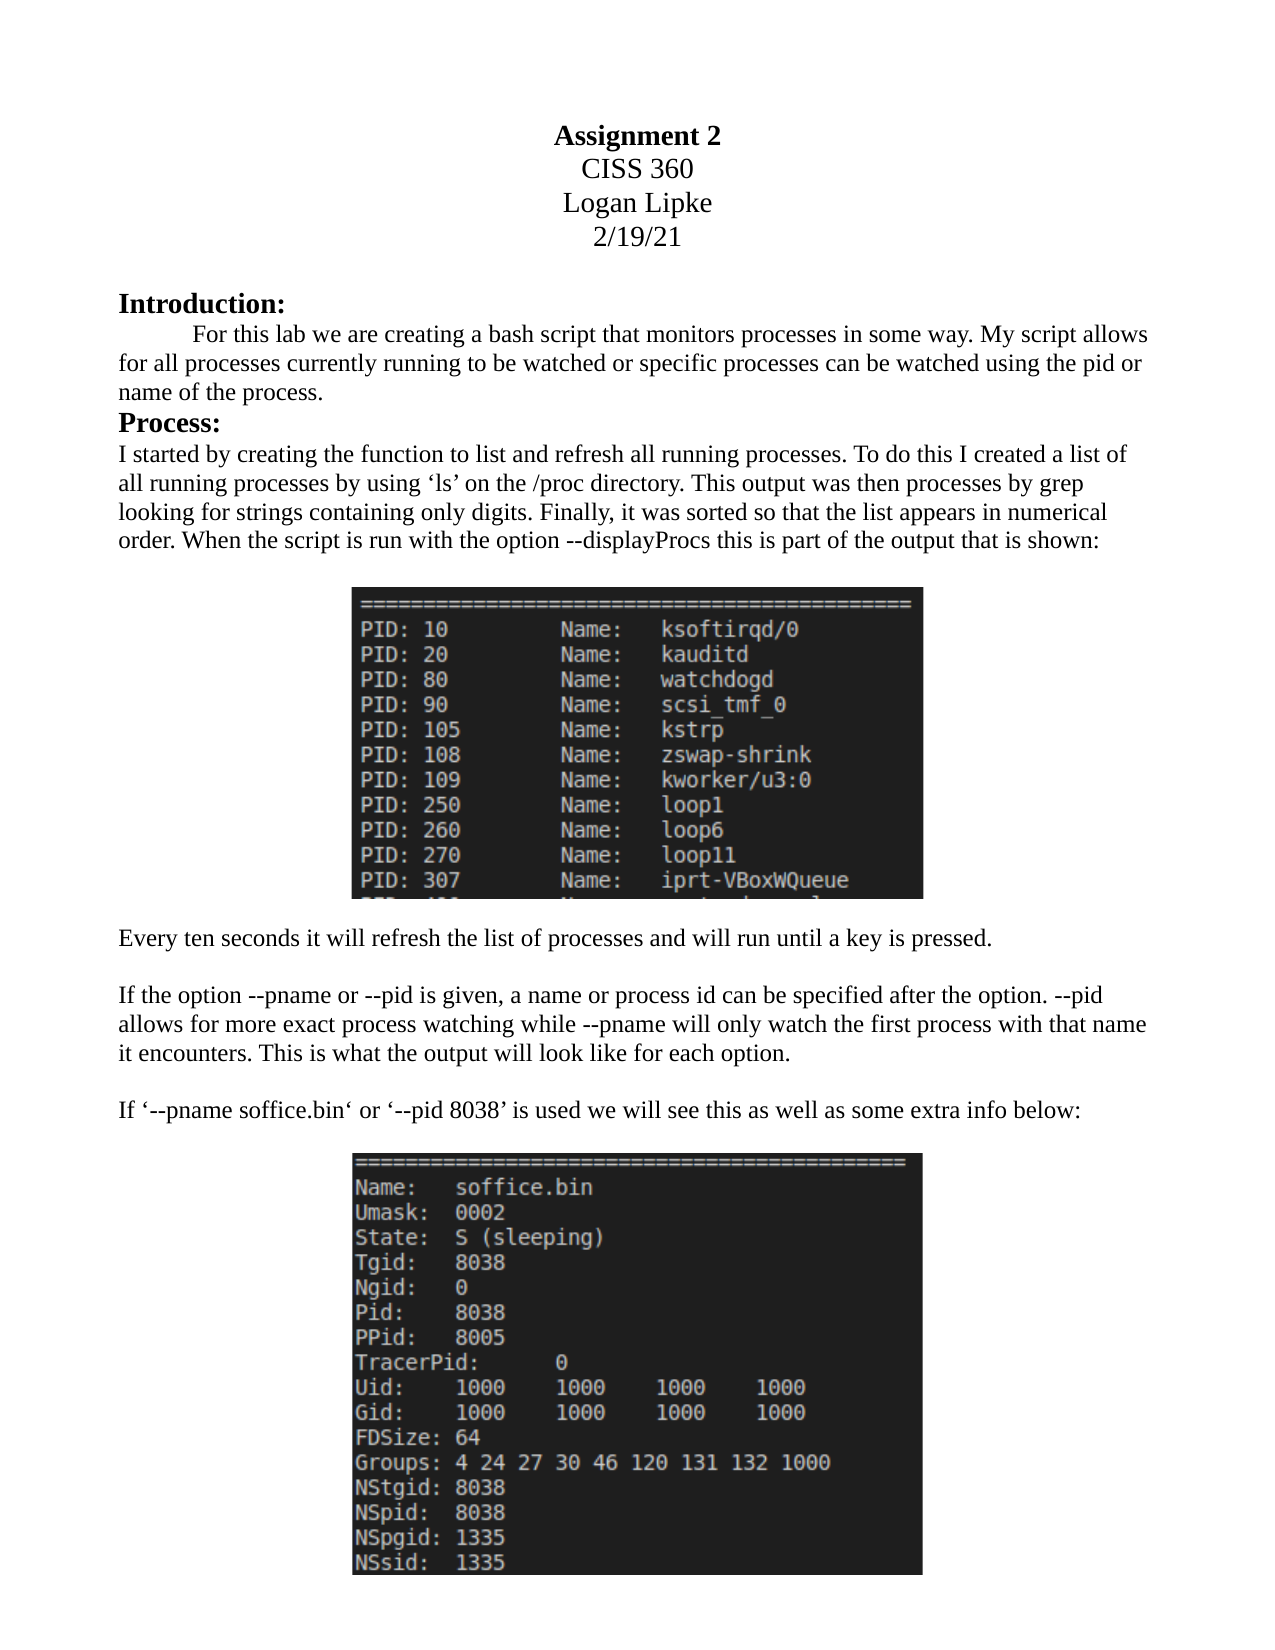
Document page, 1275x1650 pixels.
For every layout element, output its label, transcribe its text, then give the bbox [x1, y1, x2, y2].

text Assignment 2 [118, 118, 1157, 152]
picture [351, 587, 924, 899]
text CISS 360 [118, 152, 1157, 185]
text If ‘--pname soffice.bin‘ or ‘--pid 8038’ is used we will see this as well as some extra info below: [118, 1096, 1157, 1124]
text For this lab we are creating a bash script that monitors processes in some way. My script allows for all processes currently running to be watched or specific processes can be watched using the pid or name of the process. [118, 319, 1157, 406]
text Introduction: [118, 286, 1157, 319]
text Process: [118, 406, 1157, 439]
text I started by creating the function to list and refresh all running processes. To do this I created a list of all running processes by using ‘ls’ on the /proc directory. This output was then processes by grep looking for strings containing only digits. Finally, it was sorted so that the list appears in numerical order. When the script is run with the option --displayProcs this is part of the output that is shown: [118, 439, 1157, 554]
text Every ten seconds it will refresh the list of processes and will run until a key is pressed. [118, 923, 1157, 952]
text Logan Lipke [118, 185, 1157, 219]
picture [352, 1153, 923, 1575]
text If the option --pname or --pid is given, a name or process id can be specified after the option. --pid allows for more exact process watching while --pname will only watch the first process with that name it encounters. This is what the output will look like for each option. [118, 981, 1157, 1067]
text 2/19/21 [118, 219, 1157, 252]
